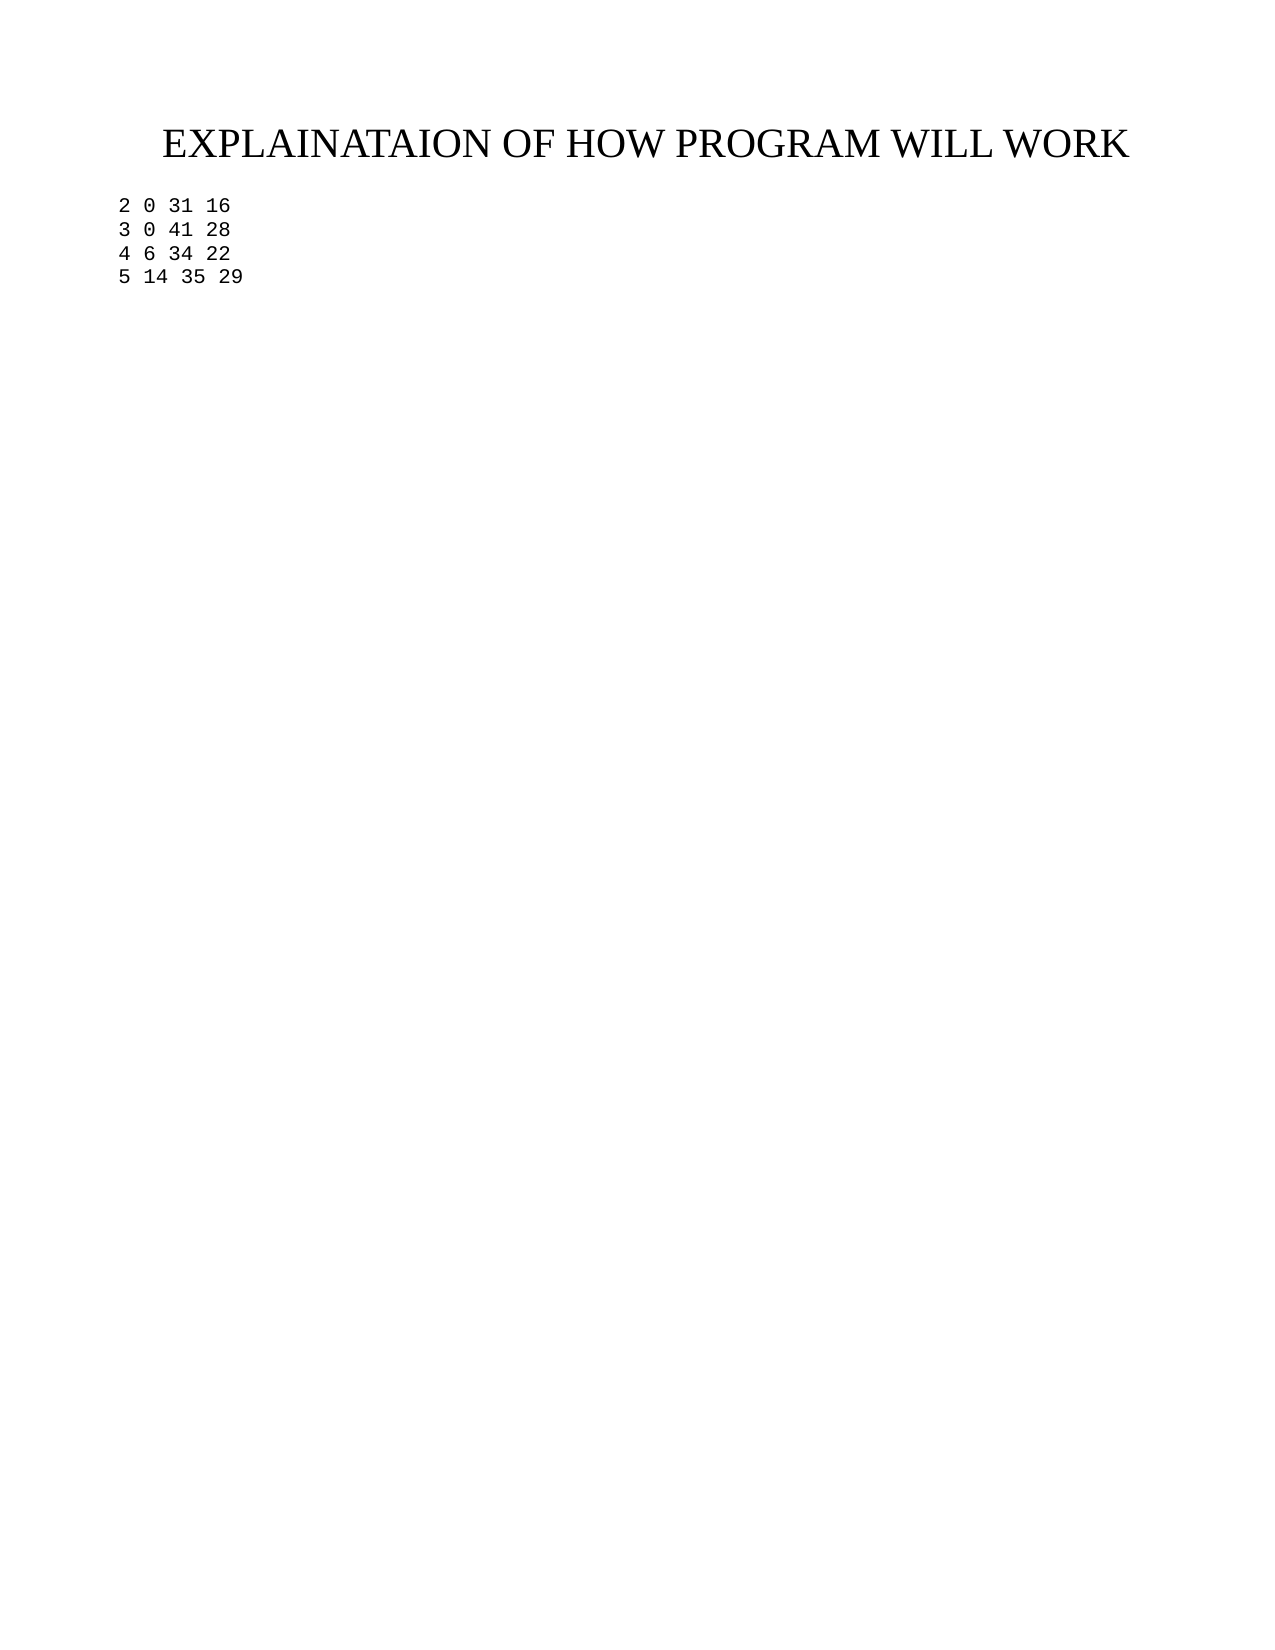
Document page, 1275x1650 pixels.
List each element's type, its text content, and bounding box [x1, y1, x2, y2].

text 2 0 31 16 [118, 196, 1157, 219]
text 4 6 34 22 [118, 243, 1157, 266]
text 3 0 41 28 [118, 219, 1157, 243]
text 5 14 35 29 [118, 266, 1157, 290]
